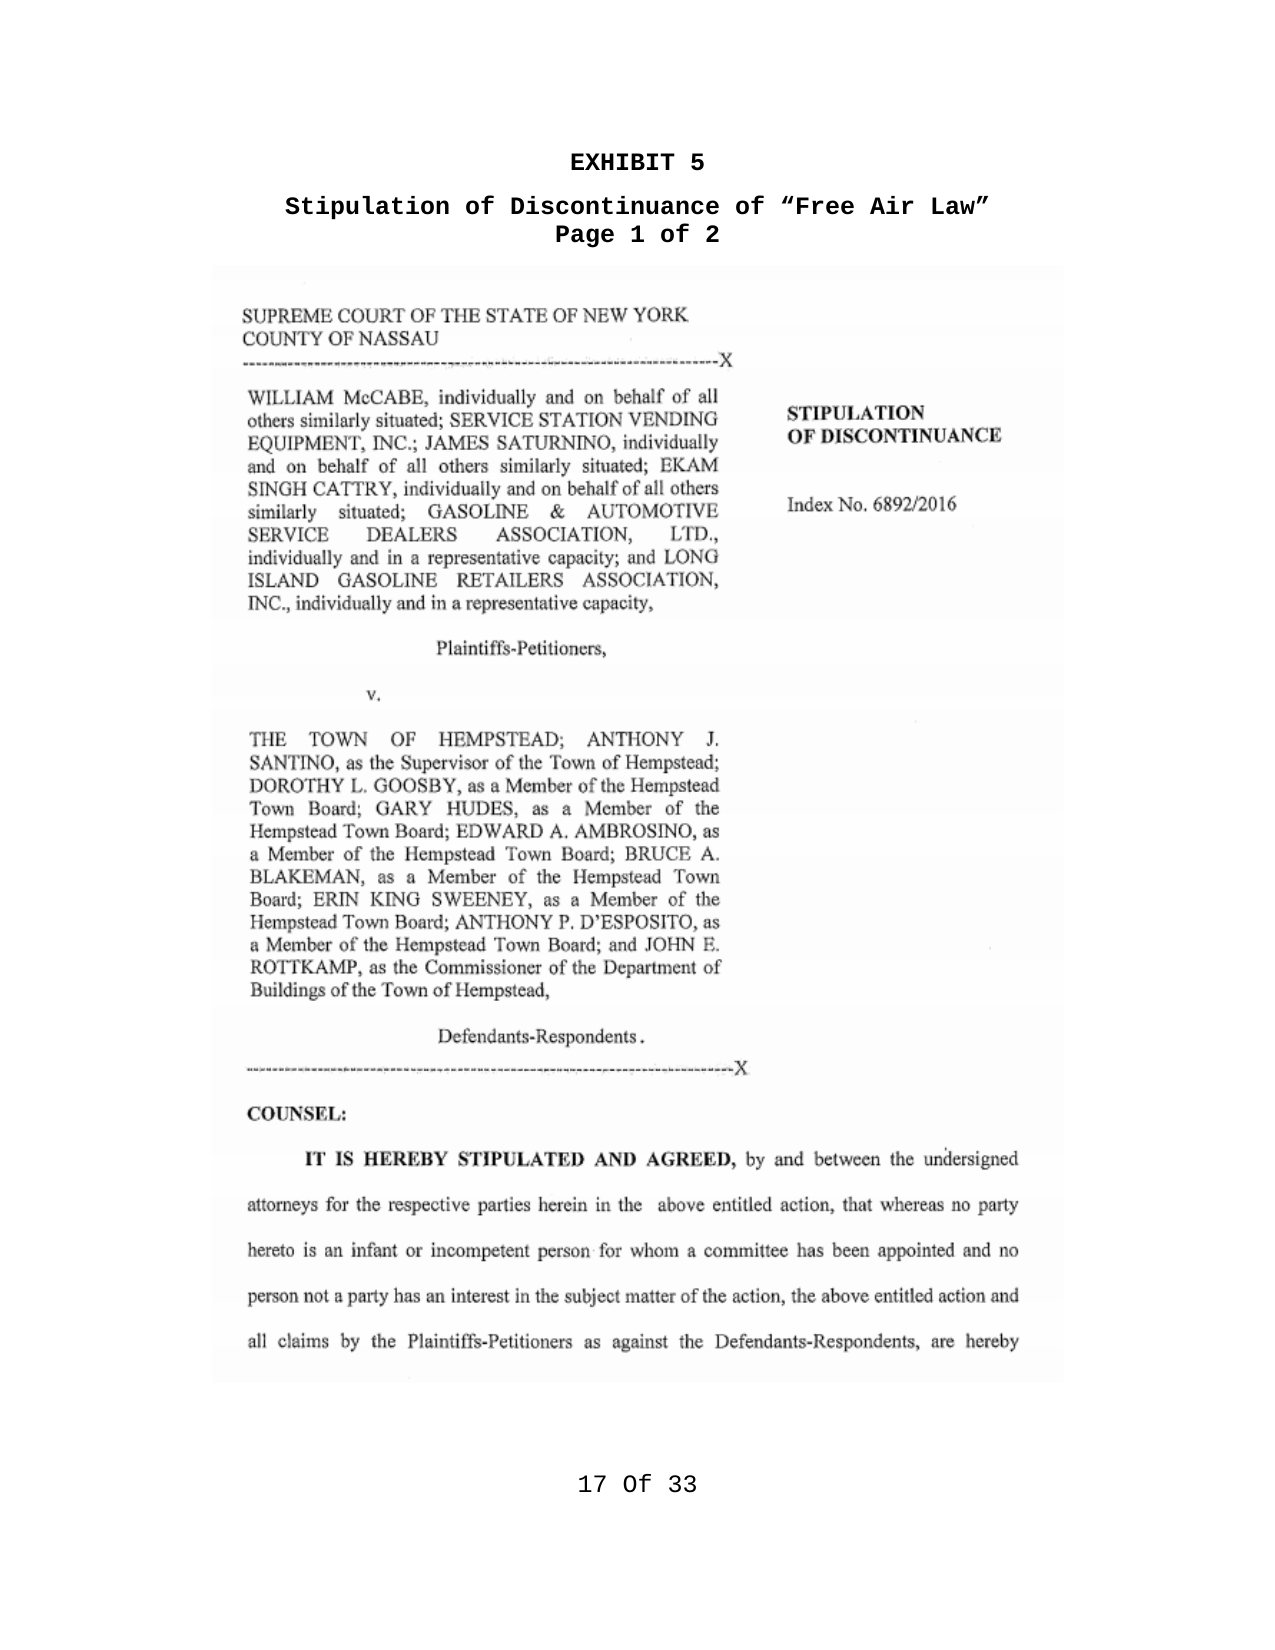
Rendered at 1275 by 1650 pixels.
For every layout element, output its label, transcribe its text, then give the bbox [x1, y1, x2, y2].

picture [211, 265, 1064, 1383]
text Stipulation of Discontinuance of “Free Air Law” Page 1 of 2 [150, 193, 1125, 250]
text EXHIBIT 5 [150, 150, 1125, 178]
